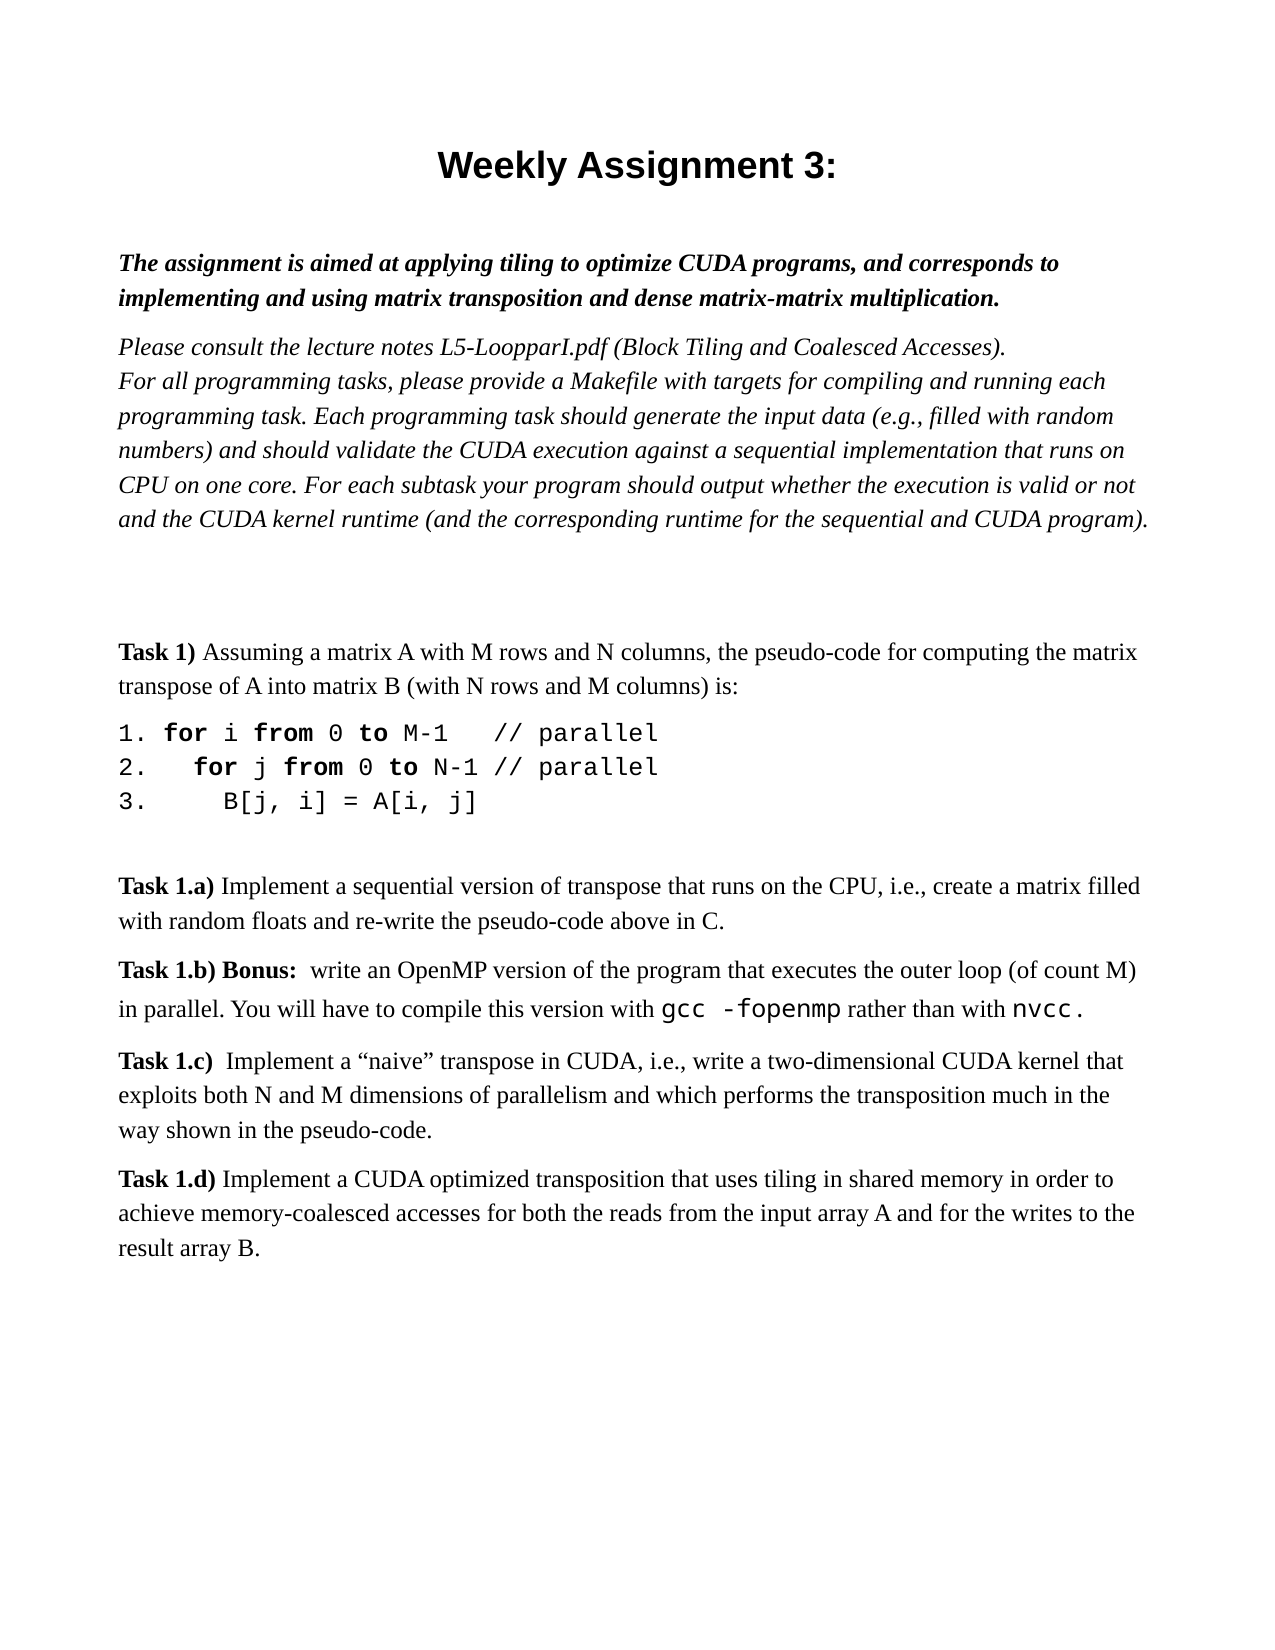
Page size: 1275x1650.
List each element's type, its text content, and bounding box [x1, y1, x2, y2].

text Please consult the lecture notes L5-LoopparI.pdf (Block Tiling and Coalesced Accesses). For all programming tasks, please provide a Makefile with targets for compiling and running each programming task. Each programming task should generate the input data (e.g., filled with random numbers) and should validate the CUDA execution against a sequential implementation that runs on CPU on one core. For each subtask your program should output whether the execution is valid or not and the CUDA kernel runtime (and the corresponding runtime for the sequential and CUDA program). [118, 332, 1157, 533]
text Task 1.b) Bonus: write an OpenMP version of the program that executes the outer loop (of count M) in parallel. You will have to compile this version with gcc -fopenmp rather than with nvcc. [118, 955, 1157, 1024]
list The assignment is aimed at applying tiling to optimize CUDA programs, and corresponds to implementing and using matrix transposition and dense matrix-matrix multiplication. [81, 248, 1157, 312]
text Task 1.a) Implement a sequential version of transpose that runs on the CPU, i.e., create a matrix filled with random floats and re-write the pseudo-code above in C. [118, 871, 1157, 935]
subtitle Weekly Assignment 3: [118, 143, 1157, 187]
text 1. for i from 0 to M-1 // parallel 2. for j from 0 to N-1 // parallel 3. B[j, i] = A[i, j] [118, 720, 1157, 851]
text Task 1) Assuming a matrix A with M rows and N columns, the pseudo-code for computing the matrix transpose of A into matrix B (with N rows and M columns) is: [118, 602, 1157, 700]
text Task 1.c) Implement a “naive” transpose in CUDA, i.e., write a two-dimensional CUDA kernel that exploits both N and M dimensions of parallelism and which performs the transposition much in the way shown in the pseudo-code. [118, 1046, 1157, 1144]
text Task 1.d) Implement a CUDA optimized transposition that uses tiling in shared memory in order to achieve memory-coalesced accesses for both the reads from the input array A and for the writes to the result array B. [118, 1164, 1157, 1262]
